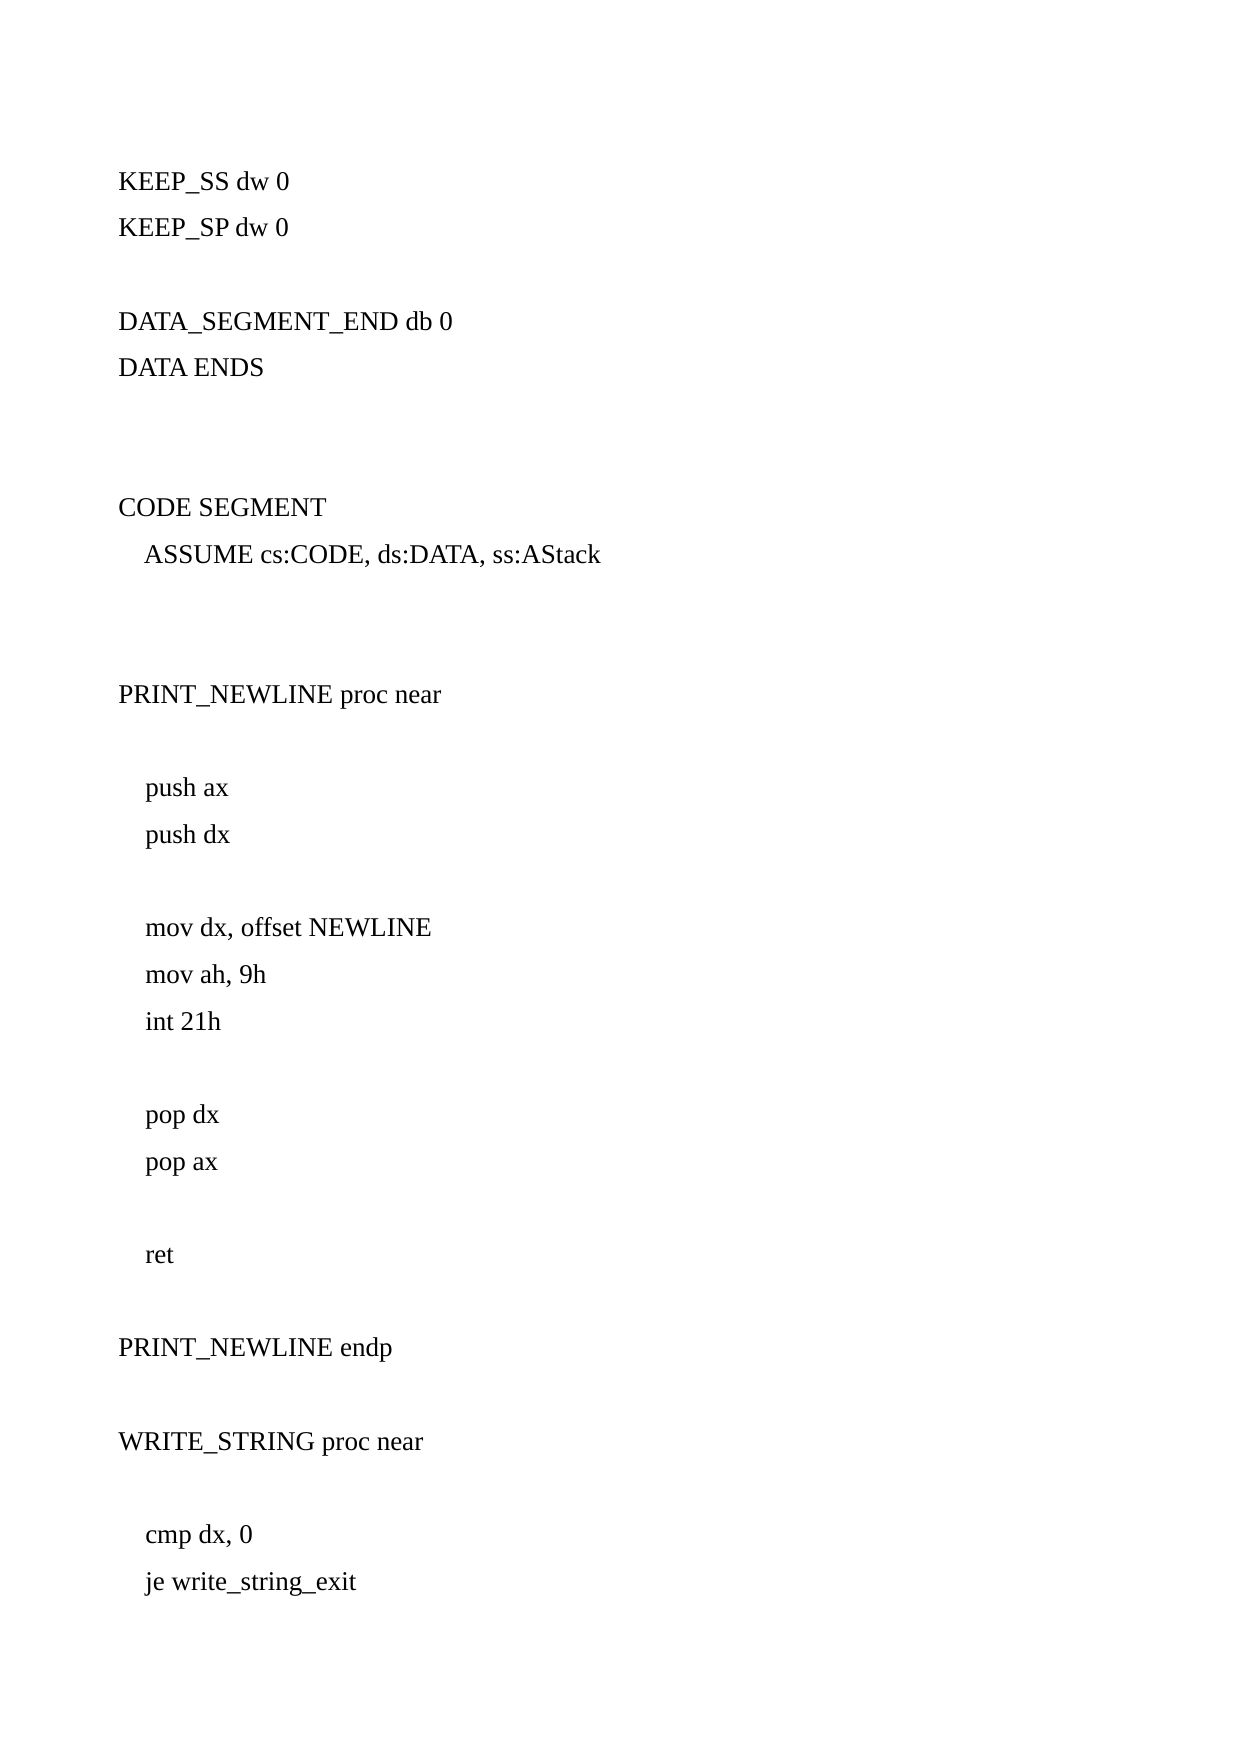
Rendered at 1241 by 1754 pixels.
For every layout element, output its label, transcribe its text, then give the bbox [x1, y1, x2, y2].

text mov dx, offset NEWLINE [118, 911, 1122, 943]
text int 21h [118, 1005, 1122, 1036]
text KEEP_SS dw 0 [118, 165, 1122, 196]
text DATA ENDS [118, 351, 1122, 383]
text ret [118, 1238, 1122, 1269]
text cmp dx, 0 [118, 1518, 1122, 1549]
text WRITE_STRING proc near [118, 1425, 1122, 1456]
text ASSUME cs:CODE, ds:DATA, ss:AStack [118, 538, 1122, 569]
text push dx [118, 818, 1122, 849]
text CODE SEGMENT [118, 491, 1122, 523]
text push ax [118, 771, 1122, 803]
text pop dx [118, 1098, 1122, 1129]
text pop ax [118, 1145, 1122, 1176]
text KEEP_SP dw 0 [118, 211, 1122, 243]
text PRINT_NEWLINE proc near [118, 678, 1122, 709]
text mov ah, 9h [118, 958, 1122, 989]
text DATA_SEGMENT_END db 0 [118, 305, 1122, 336]
text PRINT_NEWLINE endp [118, 1331, 1122, 1363]
text je write_string_exit [118, 1565, 1122, 1596]
